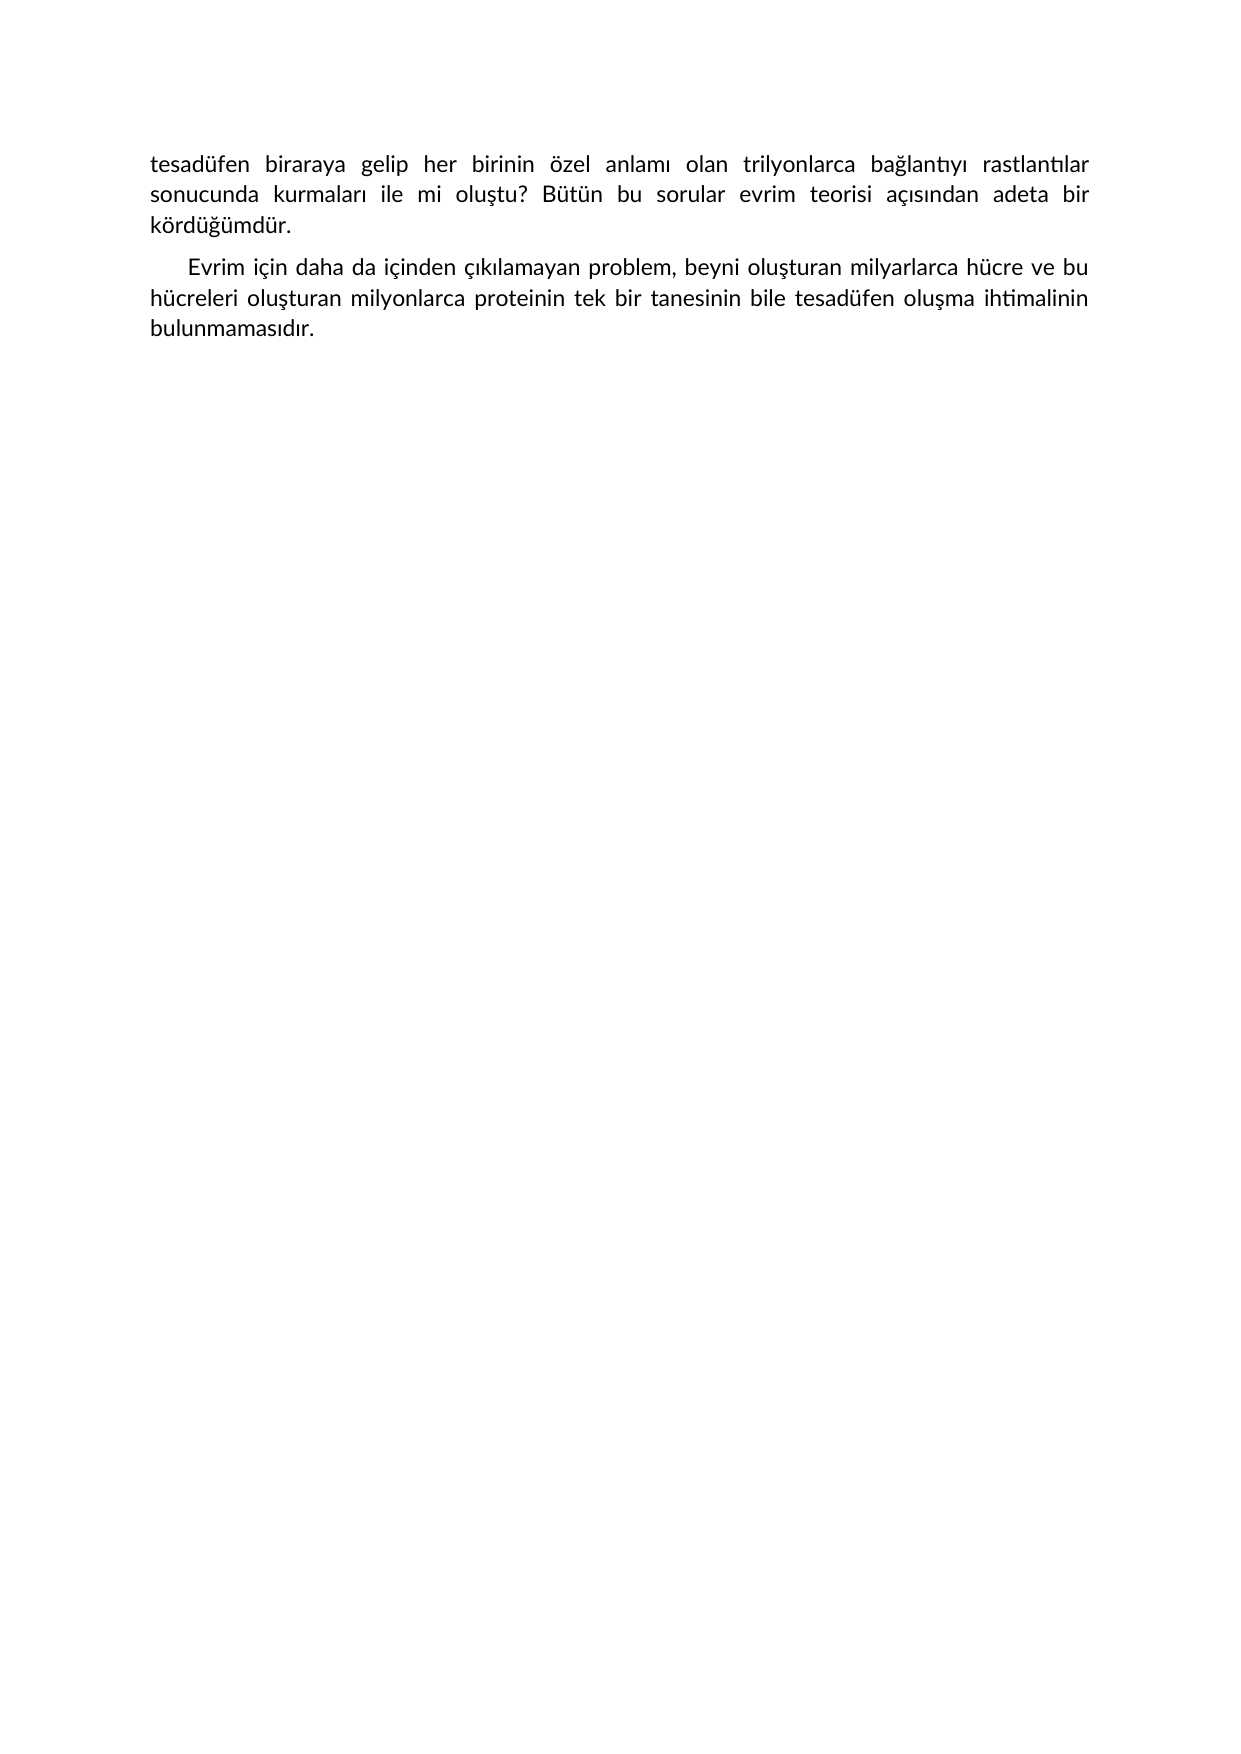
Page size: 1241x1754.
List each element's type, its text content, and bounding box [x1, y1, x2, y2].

text Evrim için daha da içinden çıkılamayan problem, beyni oluşturan milyarlarca hücre ve bu hücreleri oluşturan milyonlarca proteinin tek bir tanesinin bile tesadüfen oluşma ihtimalinin bulunmamasıdır. [150, 253, 1090, 341]
text tesadüfen biraraya gelip her birinin özel anlamı olan trilyonlarca bağlantıyı rastlantılar sonucunda kurmaları ile mi oluştu? Bütün bu sorular evrim teorisi açısından adeta bir kördüğümdür. [150, 150, 1090, 238]
